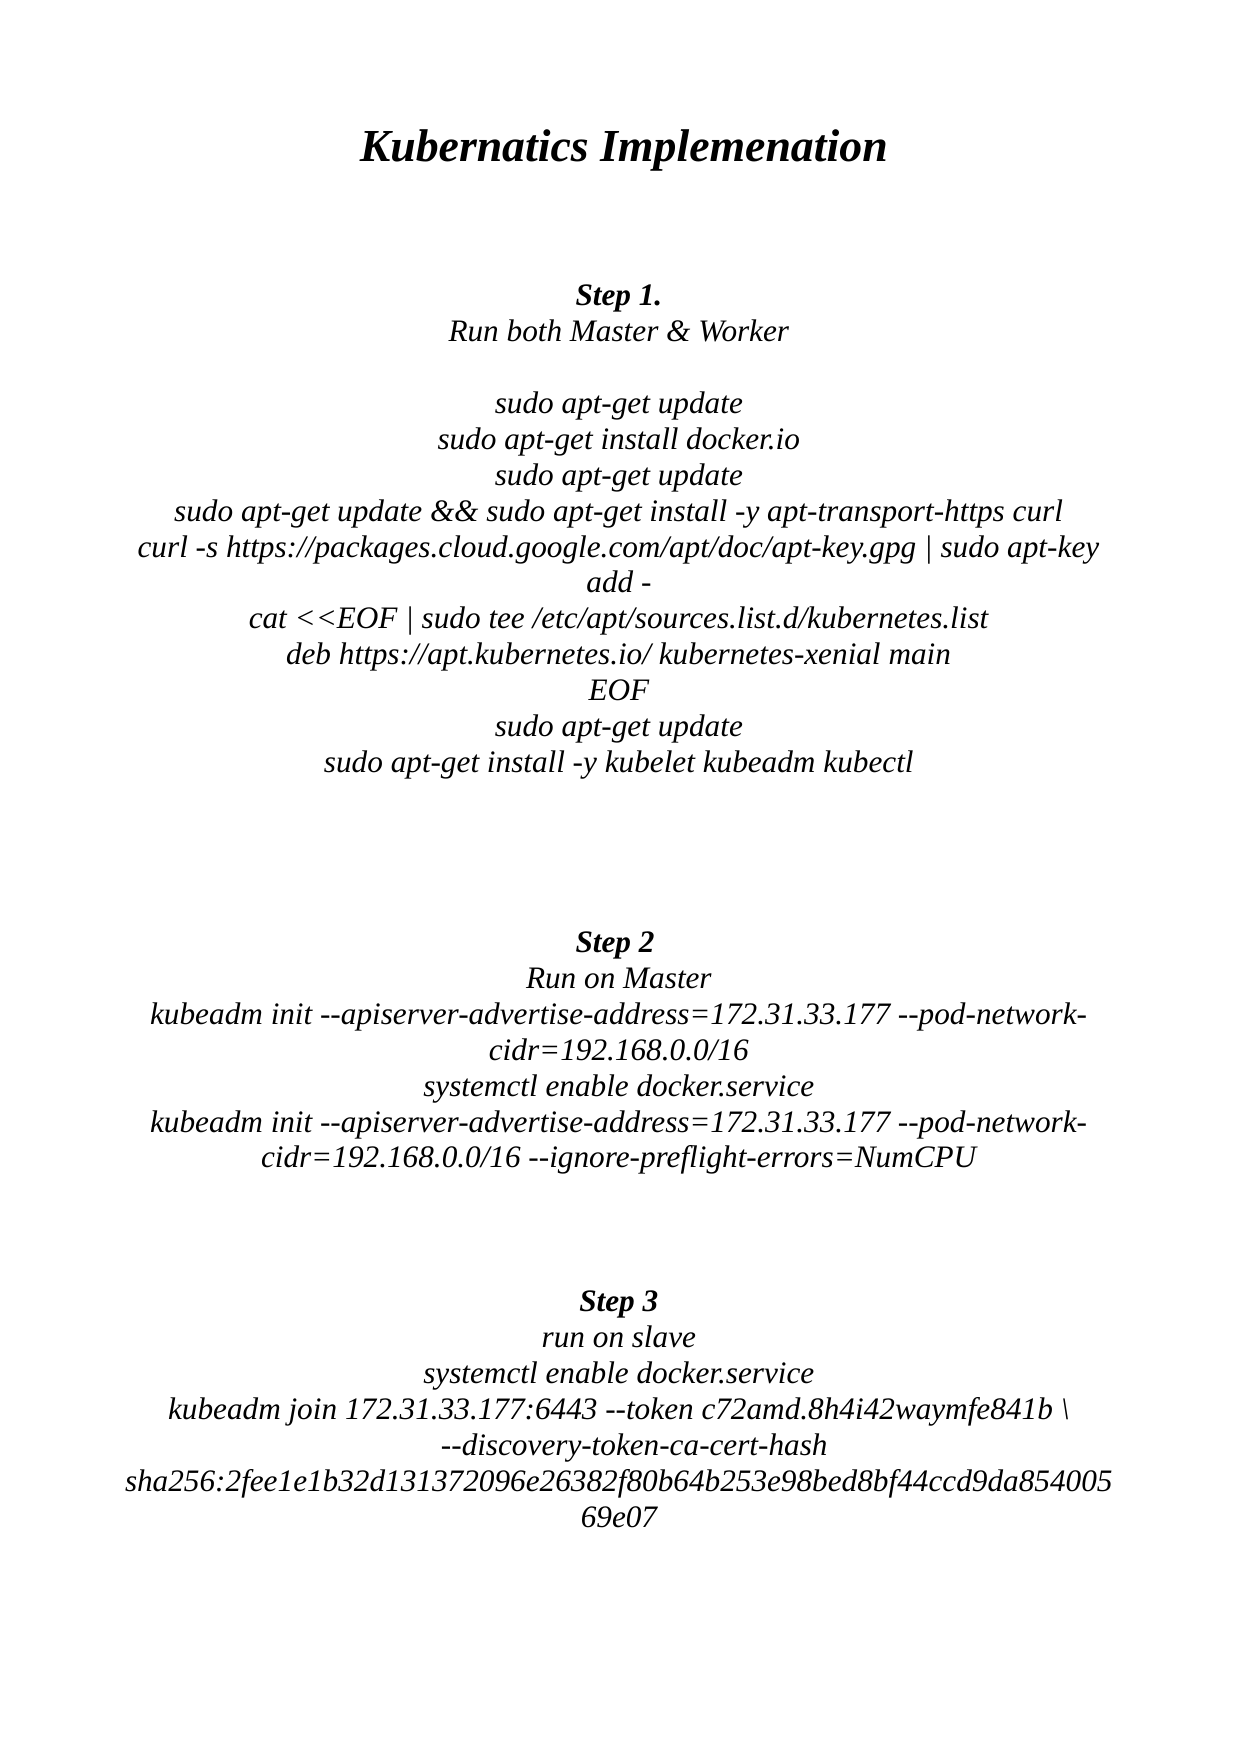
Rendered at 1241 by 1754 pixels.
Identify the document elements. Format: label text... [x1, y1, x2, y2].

text Step 3 [118, 1282, 1122, 1318]
text Step 1. [118, 276, 1122, 312]
text kubeadm init --apiserver-advertise-address=172.31.33.177 --pod-network-cidr=192.168.0.0/16 [118, 995, 1122, 1067]
text systemctl enable docker.service [118, 1067, 1122, 1103]
text Run on Master [118, 959, 1122, 995]
text sudo apt-get update && sudo apt-get install -y apt-transport-https curl [118, 492, 1122, 528]
text Run both Master & Worker [118, 312, 1122, 348]
text Step 2 [118, 923, 1122, 959]
text deb https://apt.kubernetes.io/ kubernetes-xenial main [118, 636, 1122, 672]
text curl -s https://packages.cloud.google.com/apt/doc/apt-key.gpg | sudo apt-key add - [118, 528, 1122, 600]
text run on slave [118, 1318, 1122, 1354]
text --discovery-token-ca-cert-hash sha256:2fee1e1b32d131372096e26382f80b64b253e98bed8bf44ccd9da85400569e07 [118, 1426, 1122, 1534]
text cat <<EOF | sudo tee /etc/apt/sources.list.d/kubernetes.list [118, 600, 1122, 636]
text sudo apt-get update [118, 456, 1122, 492]
text sudo apt-get update [118, 384, 1122, 420]
text systemctl enable docker.service [118, 1354, 1122, 1390]
text sudo apt-get install -y kubelet kubeadm kubectl [118, 743, 1122, 779]
text sudo apt-get install docker.io [118, 420, 1122, 456]
text Kubernatics Implemenation [118, 118, 1122, 171]
text kubeadm join 172.31.33.177:6443 --token c72amd.8h4i42waymfe841b \ [118, 1390, 1122, 1426]
text kubeadm init --apiserver-advertise-address=172.31.33.177 --pod-network-cidr=192.168.0.0/16 --ignore-preflight-errors=NumCPU [118, 1103, 1122, 1175]
text sudo apt-get update [118, 707, 1122, 743]
text EOF [118, 672, 1122, 707]
